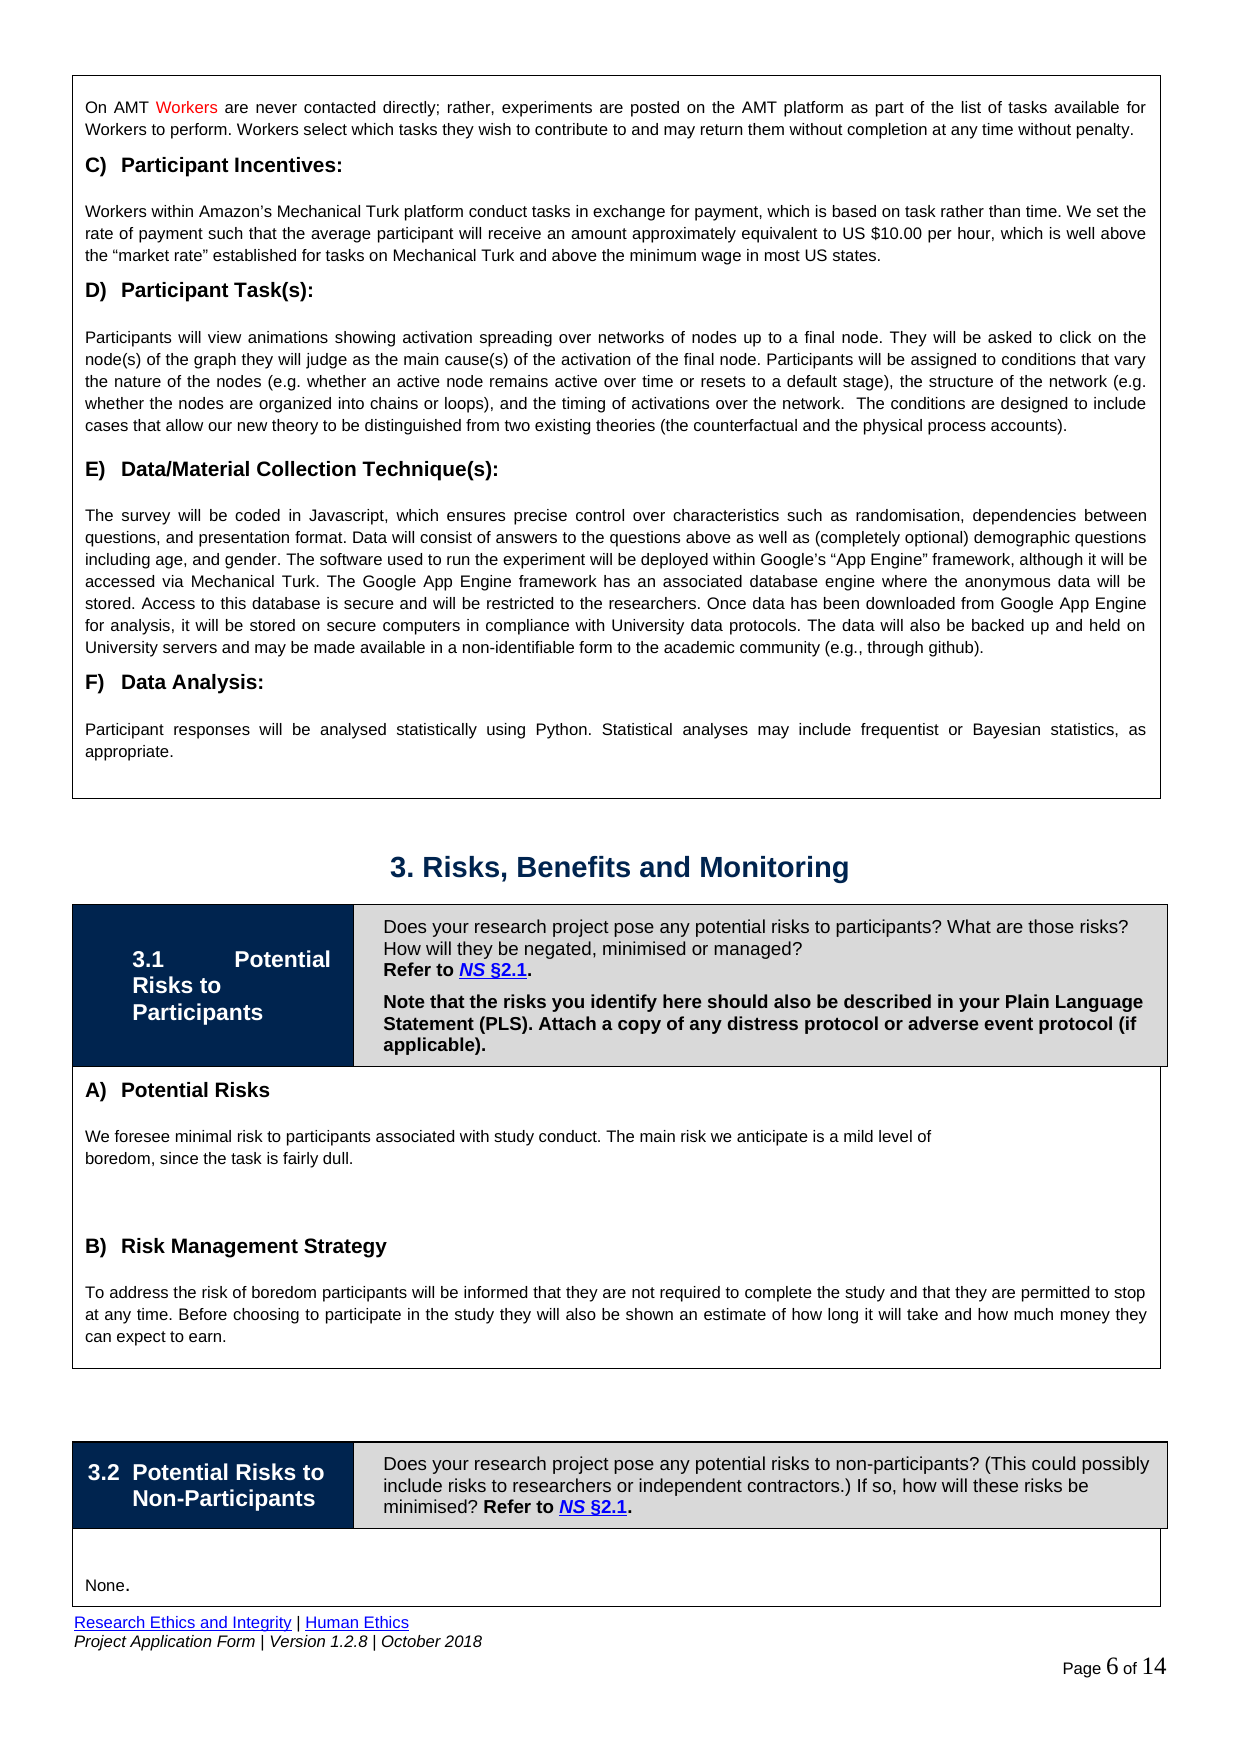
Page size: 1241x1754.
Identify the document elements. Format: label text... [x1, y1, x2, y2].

table_cell [1161, 75, 1168, 798]
table_header 3.2 Potential Risks to Non-Participants [73, 1443, 353, 1528]
table_cell [1161, 1529, 1168, 1606]
table_header Does your research project pose any potential risks to participants? What are those risks? How will they be negated, minimised or managed? Refer to NS §2.1. Note that the risks you identify here should also be described in your Plain Language Statement (PLS). Attach a copy of any distress protocol or adverse event protocol (if applicable). [354, 905, 1167, 1066]
table_header 3.1 Potential Risks to Participants [73, 905, 353, 1066]
text 3. Risks, Benefits and Monitoring [74, 850, 1166, 883]
table_cell [1161, 1067, 1168, 1368]
table_header Does your research project pose any potential risks to non-participants? (This could possibly include risks to researchers or independent contractors.) If so, how will these risks be minimised? Refer to NS §2.1. [354, 1443, 1167, 1528]
table_cell On AMT Workers are never contacted directly; rather, experiments are posted on the AMT platform as part of the list of tasks available for Workers to perform. Workers select which tasks they wish to contribute to and may return them without completion at any time without penalty. C) Participant Incentives: Workers within Amazon’s Mechanical Turk platform conduct tasks in exchange for payment, which is based on task rather than time. We set the rate of payment such that the average participant will receive an amount approximately equivalent to US $10.00 per hour, which is well above the “market rate” established for tasks on Mechanical Turk and above the minimum wage in most US states. D) Participant Task(s): Participants will view animations showing activation spreading over networks of nodes up to a final node. They will be asked to click on the node(s) of the graph they will judge as the main cause(s) of the activation of the final node. Participants will be assigned to conditions that vary the nature of the nodes (e.g. whether an active node remains active over time or resets to a default stage), the structure of the network (e.g. whether the nodes are organized into chains or loops), and the timing of activations over the network. The conditions are designed to include cases that allow our new theory to be distinguished from two existing theories (the counterfactual and the physical process accounts). E) Data/Material Collection Technique(s): The survey will be coded in Javascript, which ensures precise control over characteristics such as randomisation, dependencies between questions, and presentation format. Data will consist of answers to the questions above as well as (completely optional) demographic questions including age, and gender. The software used to run the experiment will be deployed within Google’s “App Engine” framework, although it will be accessed via Mechanical Turk. The Google App Engine framework has an associated database engine where the anonymous data will be stored. Access to this database is secure and will be restricted to the researchers. Once data has been downloaded from Google App Engine for analysis, it will be stored on secure computers in compliance with University data protocols. The data will also be backed up and held on University servers and may be made available in a non-identifiable form to the academic community (e.g., through github). F) Data Analysis: Participant responses will be analysed statistically using Python. Statistical analyses may include frequentist or Bayesian statistics, as appropriate. [73, 76, 1160, 798]
table_cell None. [73, 1529, 1160, 1606]
table_cell A) Potential Risks We foresee minimal risk to participants associated with study conduct. The main risk we anticipate is a mild level of boredom, since the task is fairly dull. B) Risk Management Strategy To address the risk of boredom participants will be informed that they are not required to complete the study and that they are permitted to stop at any time. Before choosing to participate in the study they will also be shown an estimate of how long it will take and how much money they can expect to earn. [73, 1067, 1160, 1368]
